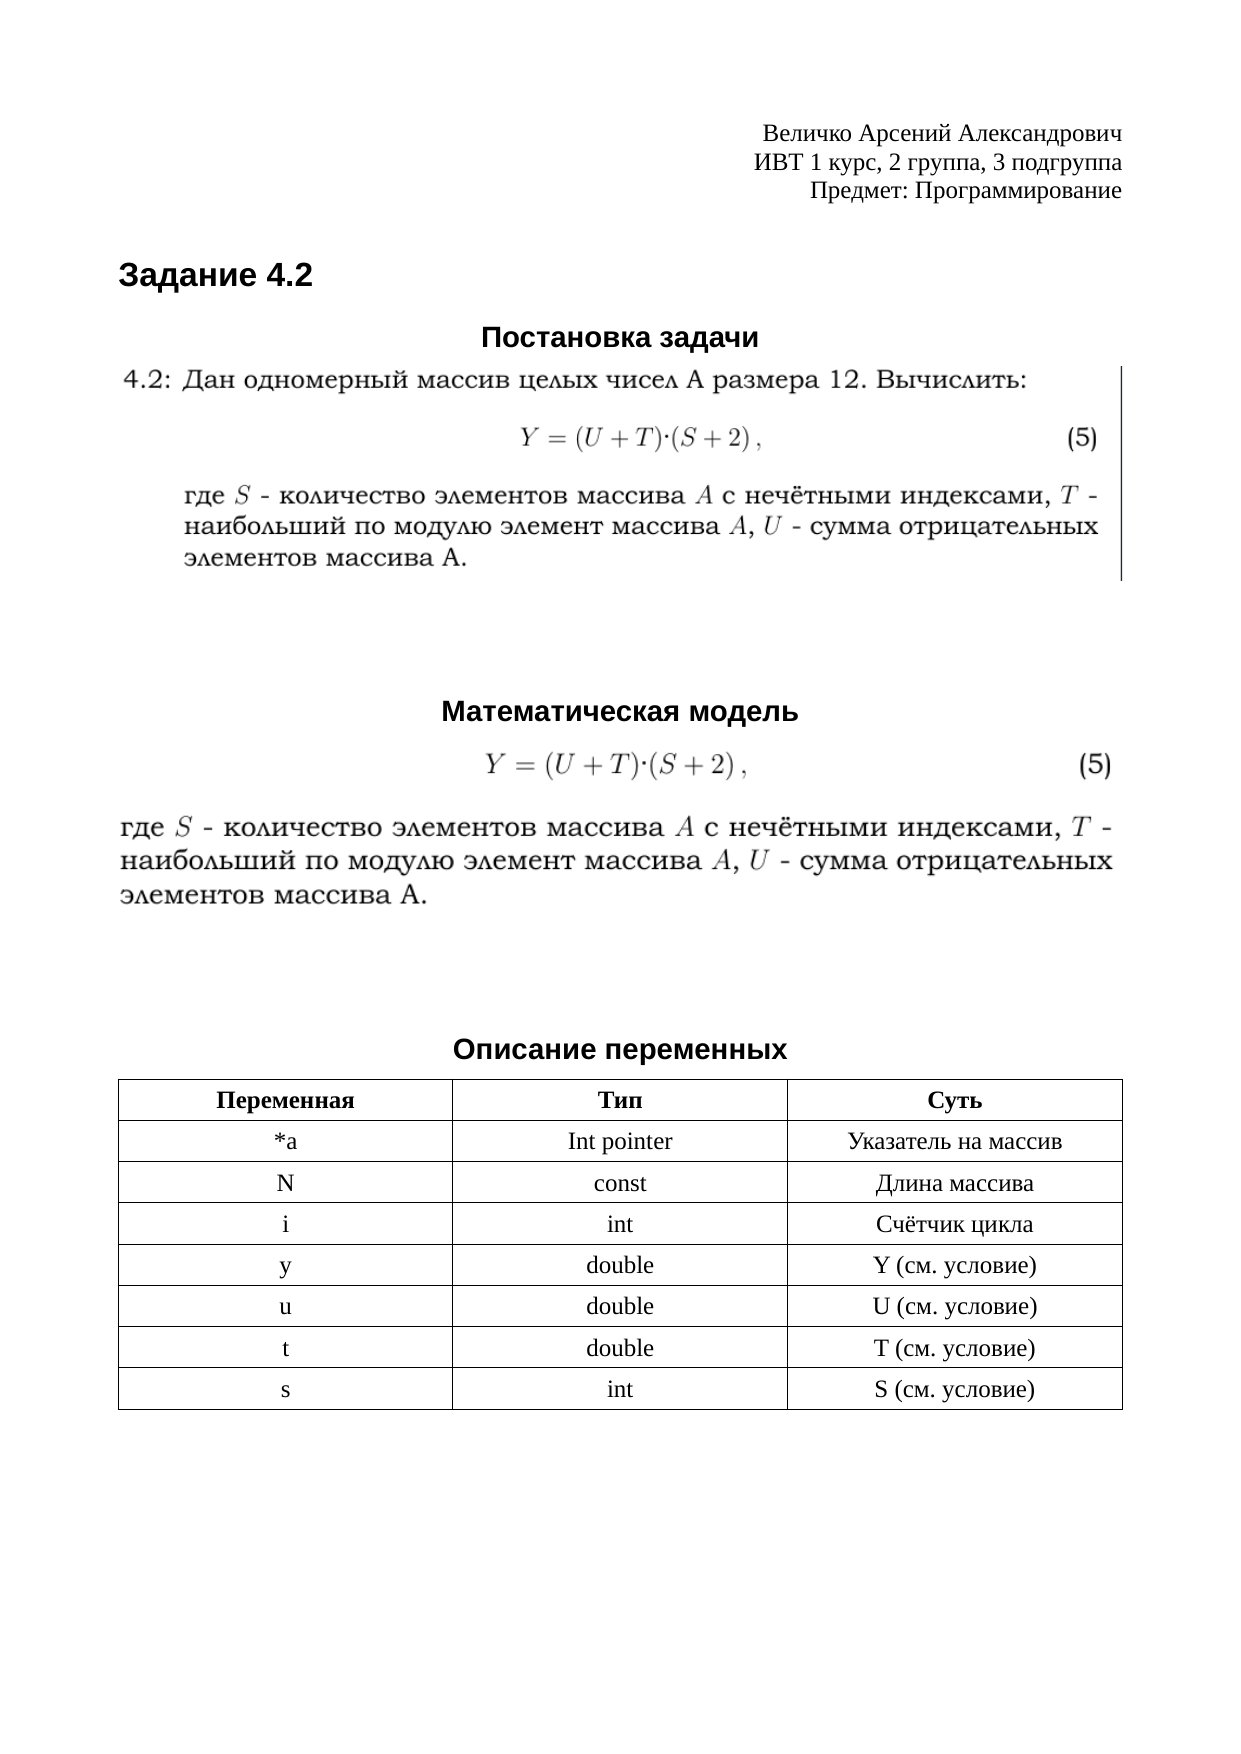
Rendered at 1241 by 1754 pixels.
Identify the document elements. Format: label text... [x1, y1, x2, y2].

table_cell S (см. условие) [788, 1368, 1122, 1408]
subtitle Задание 4.2 [118, 255, 1122, 293]
picture [118, 740, 1123, 919]
table_cell N [119, 1162, 452, 1202]
table_cell double [453, 1245, 787, 1285]
table_header Суть [788, 1080, 1122, 1120]
subtitle Математическая модель [118, 694, 1122, 728]
table_cell Int pointer [453, 1121, 787, 1161]
table_cell const [453, 1162, 787, 1202]
table_cell i [119, 1203, 452, 1243]
subtitle Постановка задачи [118, 320, 1122, 354]
table_cell *a [119, 1121, 452, 1161]
subtitle Описание переменных [118, 1032, 1122, 1066]
table_cell Счётчик цикла [788, 1203, 1122, 1243]
table_cell U (см. условие) [788, 1286, 1122, 1326]
table_cell double [453, 1327, 787, 1367]
picture [118, 366, 1123, 581]
table_cell t [119, 1327, 452, 1367]
table_cell double [453, 1286, 787, 1326]
table_cell Длина массива [788, 1162, 1122, 1202]
table_cell u [119, 1286, 452, 1326]
table_cell T (см. условие) [788, 1327, 1122, 1367]
table_cell Указатель на массив [788, 1121, 1122, 1161]
table_cell y [119, 1245, 452, 1285]
table_cell Y (см. условие) [788, 1245, 1122, 1285]
table_cell int [453, 1203, 787, 1243]
table_header Тип [453, 1080, 787, 1120]
table_cell int [453, 1368, 787, 1408]
table_cell s [119, 1368, 452, 1408]
table_header Переменная [119, 1080, 452, 1120]
